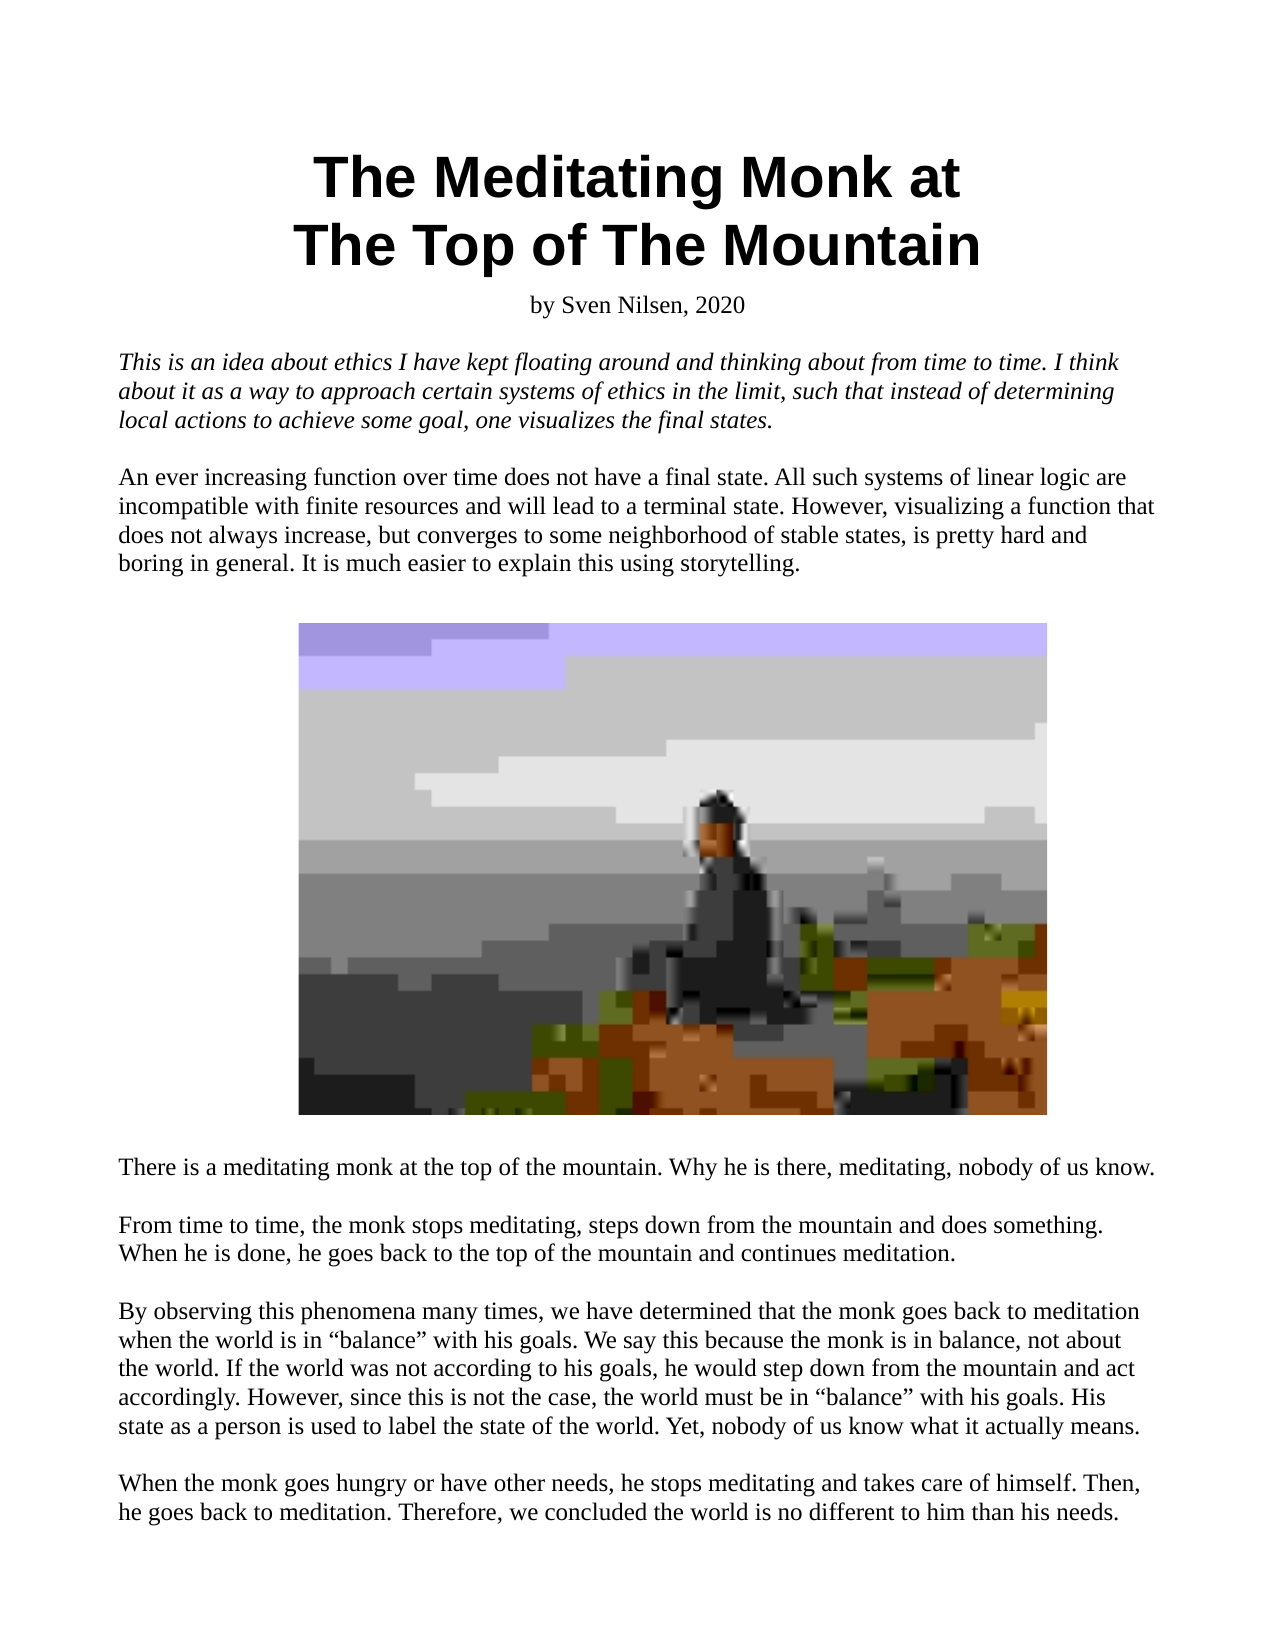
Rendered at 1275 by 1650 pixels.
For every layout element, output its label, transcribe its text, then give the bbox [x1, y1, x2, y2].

text When the monk goes hungry or have other needs, he stops meditating and takes care of himself. Then, he goes back to meditation. Therefore, we concluded the world is no different to him than his needs. [118, 1468, 1157, 1526]
text From time to time, the monk stops meditating, steps down from the mountain and does something. When he is done, he goes back to the top of the mountain and continues meditation. [118, 1210, 1157, 1267]
text An ever increasing function over time does not have a final state. All such systems of linear logic are incompatible with finite resources and will lead to a terminal state. However, visualizing a function that does not always increase, but converges to some neighborhood of stable states, is pretty hard and boring in general. It is much easier to explain this using storytelling. [118, 462, 1157, 577]
text There is a meditating monk at the top of the mountain. Why he is there, meditating, nobody of us know. [118, 1152, 1157, 1181]
picture [298, 623, 1048, 1115]
text by Sven Nilsen, 2020 [118, 290, 1157, 318]
title The Meditating Monk at The Top of The Mountain [118, 143, 1157, 277]
text This is an idea about ethics I have kept floating around and thinking about from time to time. I think about it as a way to approach certain systems of ethics in the limit, such that instead of determining local actions to achieve some goal, one visualizes the final states. [118, 347, 1157, 433]
text By observing this phenomena many times, we have determined that the monk goes back to meditation when the world is in “balance” with his goals. We say this because the monk is in balance, not about the world. If the world was not according to his goals, he would step down from the mountain and act accordingly. However, since this is not the case, the world must be in “balance” with his goals. His state as a person is used to label the state of the world. Yet, nobody of us know what it actually means. [118, 1296, 1157, 1440]
